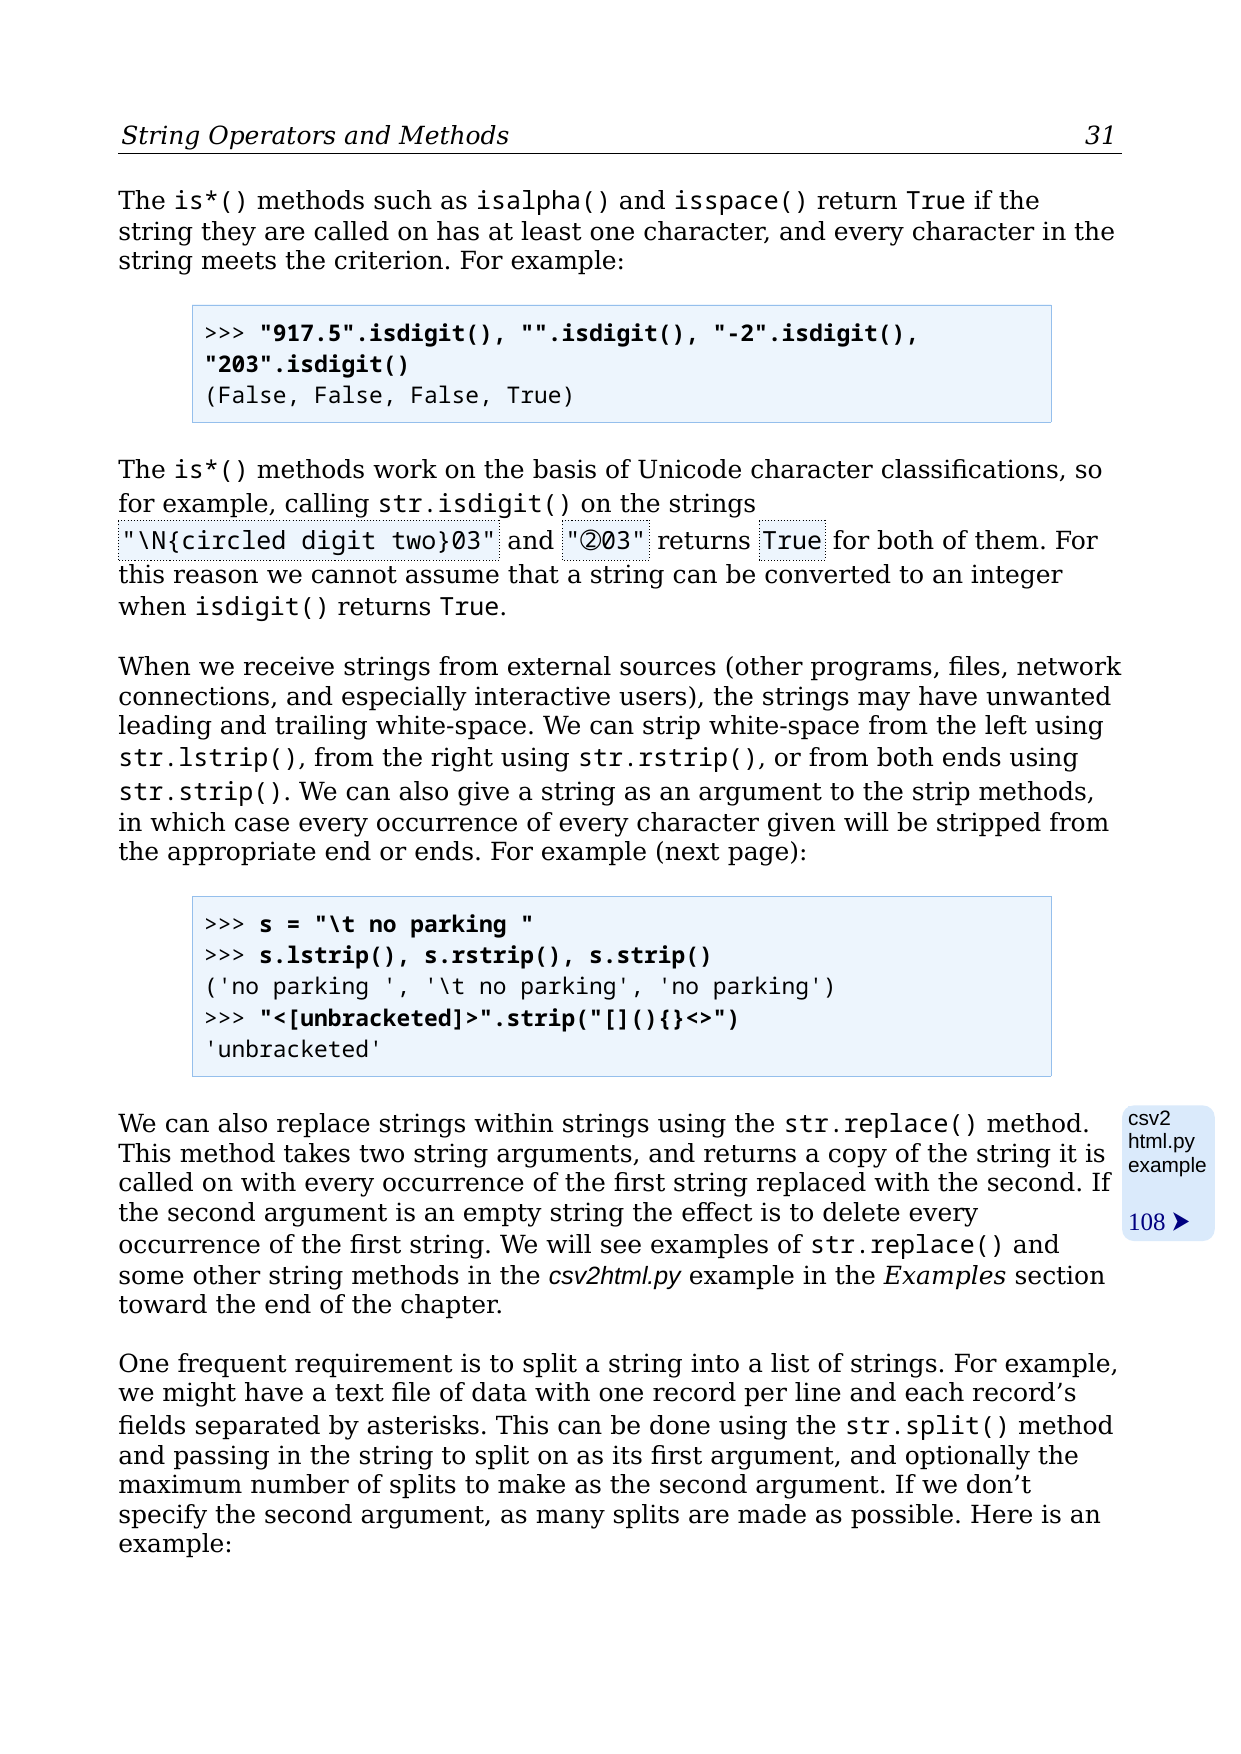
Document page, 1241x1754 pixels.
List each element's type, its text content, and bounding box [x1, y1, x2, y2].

text (False, False, False, True) [193, 367, 1051, 422]
text The is*() methods such as isalpha() and isspace() return True if the string they are called on has at least one character, and every character in the string meets the criterion. For example: [118, 183, 1122, 275]
text 'unbracketed' [193, 1021, 1051, 1076]
text When we receive strings from external sources (other programs, files, network connections, and especially interactive users), the strings may have unwanted leading and trailing white-space. We can strip white-space from the left using str.lstrip(), from the right using str.rstrip(), or from both ends using str.strip(). We can also give a string as an argument to the strip methods, in which case every occurrence of every character given will be stripped from the appropriate end or ends. For example (next page): [118, 652, 1122, 866]
text ('no parking ', '\t no parking', 'no parking') [193, 958, 1051, 990]
text The is*() methods work on the basis of Unicode character classifications, so for example, calling str.isdigit() on the strings "\⁠N{circled digit two}03" and "➁03" returns True for both of them. For this reason we cannot assume that a string can be converted to an integer when isdigit() returns True. [118, 452, 1122, 623]
text >>> "<[unbracketed]>".strip("[](){}<>") [193, 990, 1051, 1021]
text >>> s = "\t no parking " [193, 897, 1051, 927]
text >>> "917.5".isdigit(), "".isdigit(), "-2".isdigit(), "203".isdigit() [193, 306, 1051, 367]
text One frequent requirement is to split a string into a list of strings. For example, we might have a text file of data with one record per line and each record’s fields separated by asterisks. This can be done using the str.split() method and passing in the string to split on as its first argument, and optionally the maximum number of splits to make as the second argument. If we don’t specify the second argument, as many splits are made as possible. Here is an example: [118, 1349, 1122, 1558]
text We can also replace strings within strings using the str.replace() method. This method takes two string arguments, and returns a copy of the string it is called on with every occurrence of the first string replaced with the second. If the second argument is an empty string the effect is to delete every occurrence of the first string. We will see examples of str.replace() and some other string methods in the csv2html.py example in the Examples section toward the end of the chapter. [118, 1105, 1122, 1319]
text >>> s.lstrip(), s.rstrip(), s.strip() [193, 927, 1051, 958]
